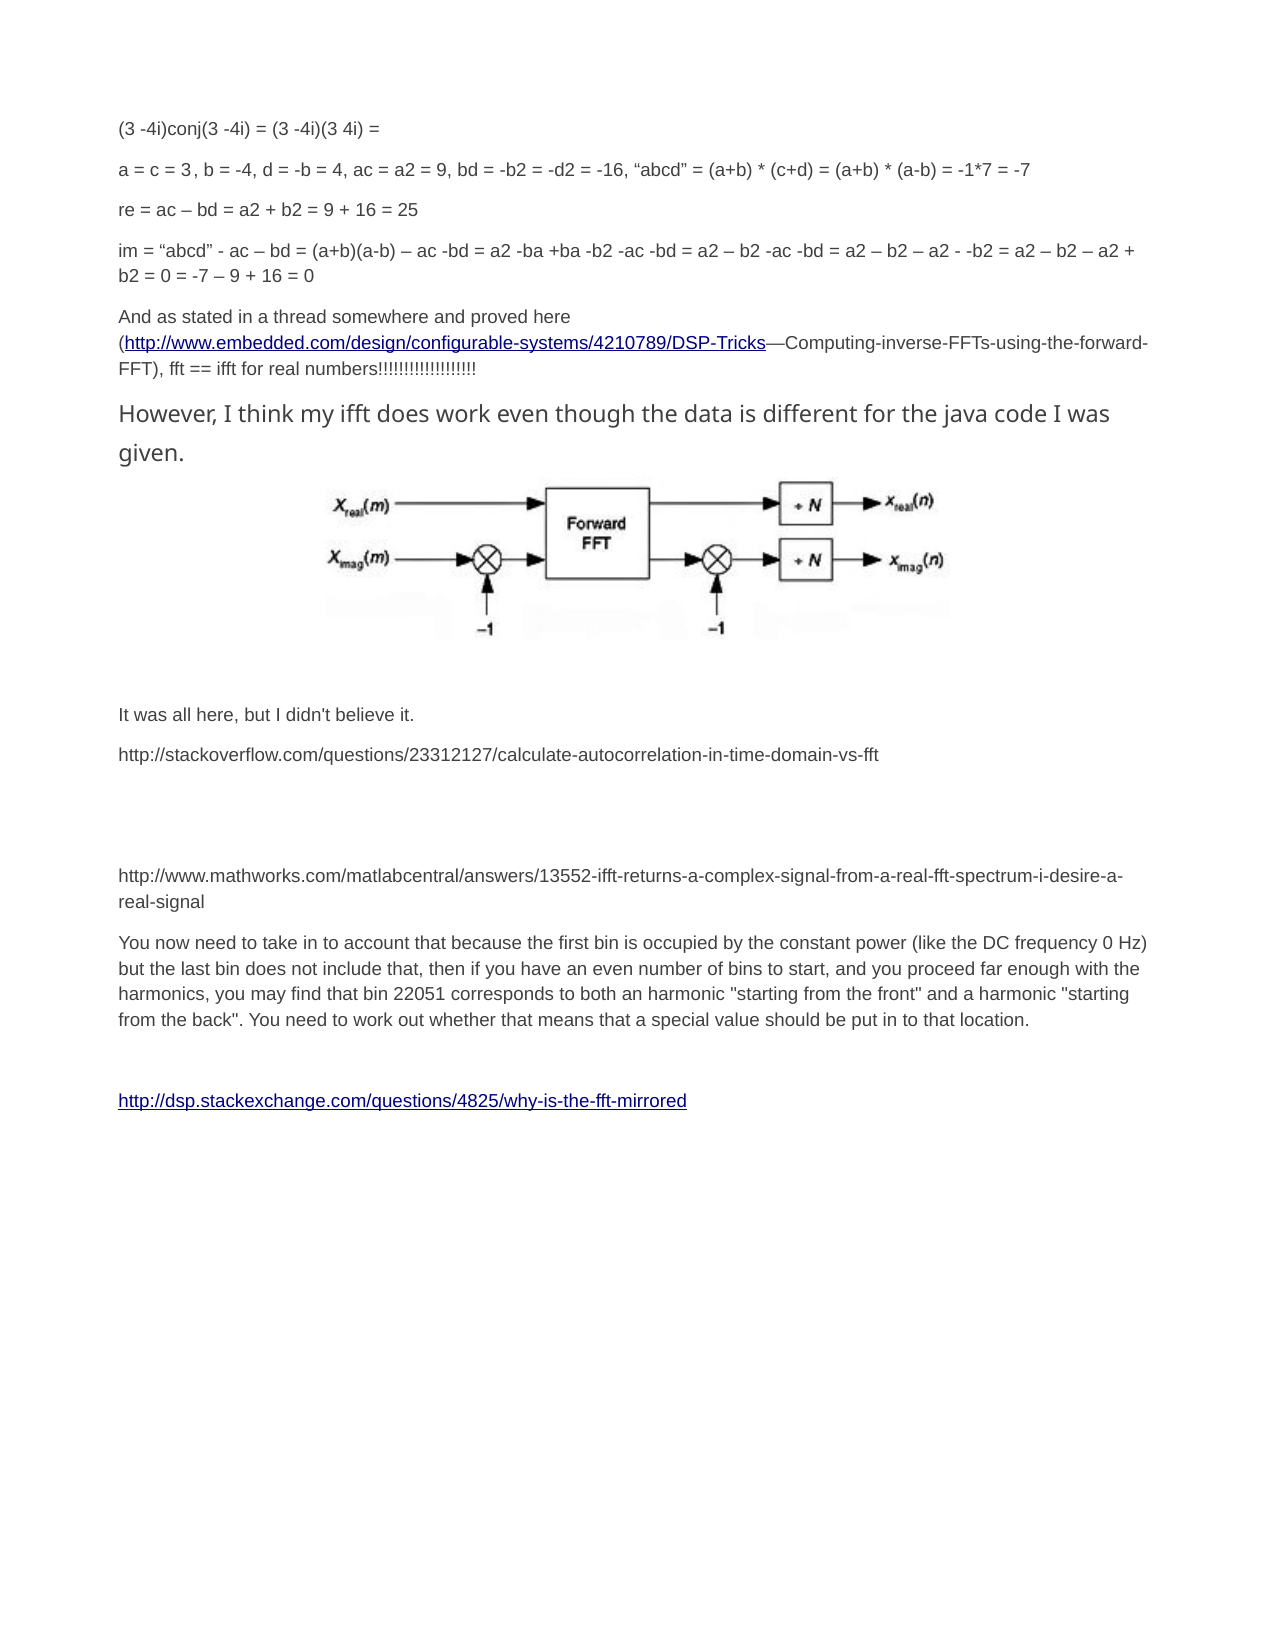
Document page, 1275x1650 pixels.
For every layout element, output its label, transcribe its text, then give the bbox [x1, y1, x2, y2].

text http://dsp.stackexchange.com/questions/4825/why-is-the-fft-mirrored [118, 1090, 1157, 1111]
text http://stackoverflow.com/questions/23312127/calculate-autocorrelation-in-time-domain-vs-fft [118, 744, 1157, 766]
text re = ac – bd = a2 + b2 = 9 + 16 = 25 [118, 199, 1157, 221]
text http://www.mathworks.com/matlabcentral/answers/13552-ifft-returns-a-complex-signal-from-a-real-fft-spectrum-i-desire-a-real-signal [118, 865, 1157, 913]
text And as stated in a thread somewhere and proved here (http://www.embedded.com/design/configurable-systems/4210789/DSP-Tricks—Computing-inverse-FFTs-using-the-forward-FFT), fft == ifft for real numbers!!!!!!!!!!!!!!!!!!! [118, 306, 1157, 379]
text (3 -4i)conj(3 -4i) = (3 -4i)(3 4i) = [118, 118, 1157, 140]
text a = c = 3 , b = -4, d = -b = 4, ac = a2 = 9, bd = -b2 = -d2 = -16, “abcd” = (a+b) * (c+d) = (a+b) * (a-b) = -1*7 = -7 [118, 158, 1157, 180]
text im = “abcd” - ac – bd = (a+b)(a-b) – ac -bd = a2 -ba +ba -b2 -ac -bd = a2 – b2 -ac -bd = a2 – b2 – a2 - -b2 = a2 – b2 – a2 + b2 = 0 = -7 – 9 + 16 = 0 [118, 239, 1157, 287]
text However, I think my ifft does work even though the data is different for the java code I was given. [118, 398, 1157, 468]
text It was all here, but I didn't believe it. [118, 703, 1157, 725]
picture [325, 477, 951, 639]
text You now need to take in to account that because the first bin is occupied by the constant power (like the DC frequency 0 Hz) but the last bin does not include that, then if you have an even number of bins to start, and you proceed far enough with the harmonics, you may find that bin 22051 corresponds to both an harmonic "starting from the front" and a harmonic "starting from the back". You need to work out whether that means that a special value should be put in to that location. [118, 931, 1157, 1031]
